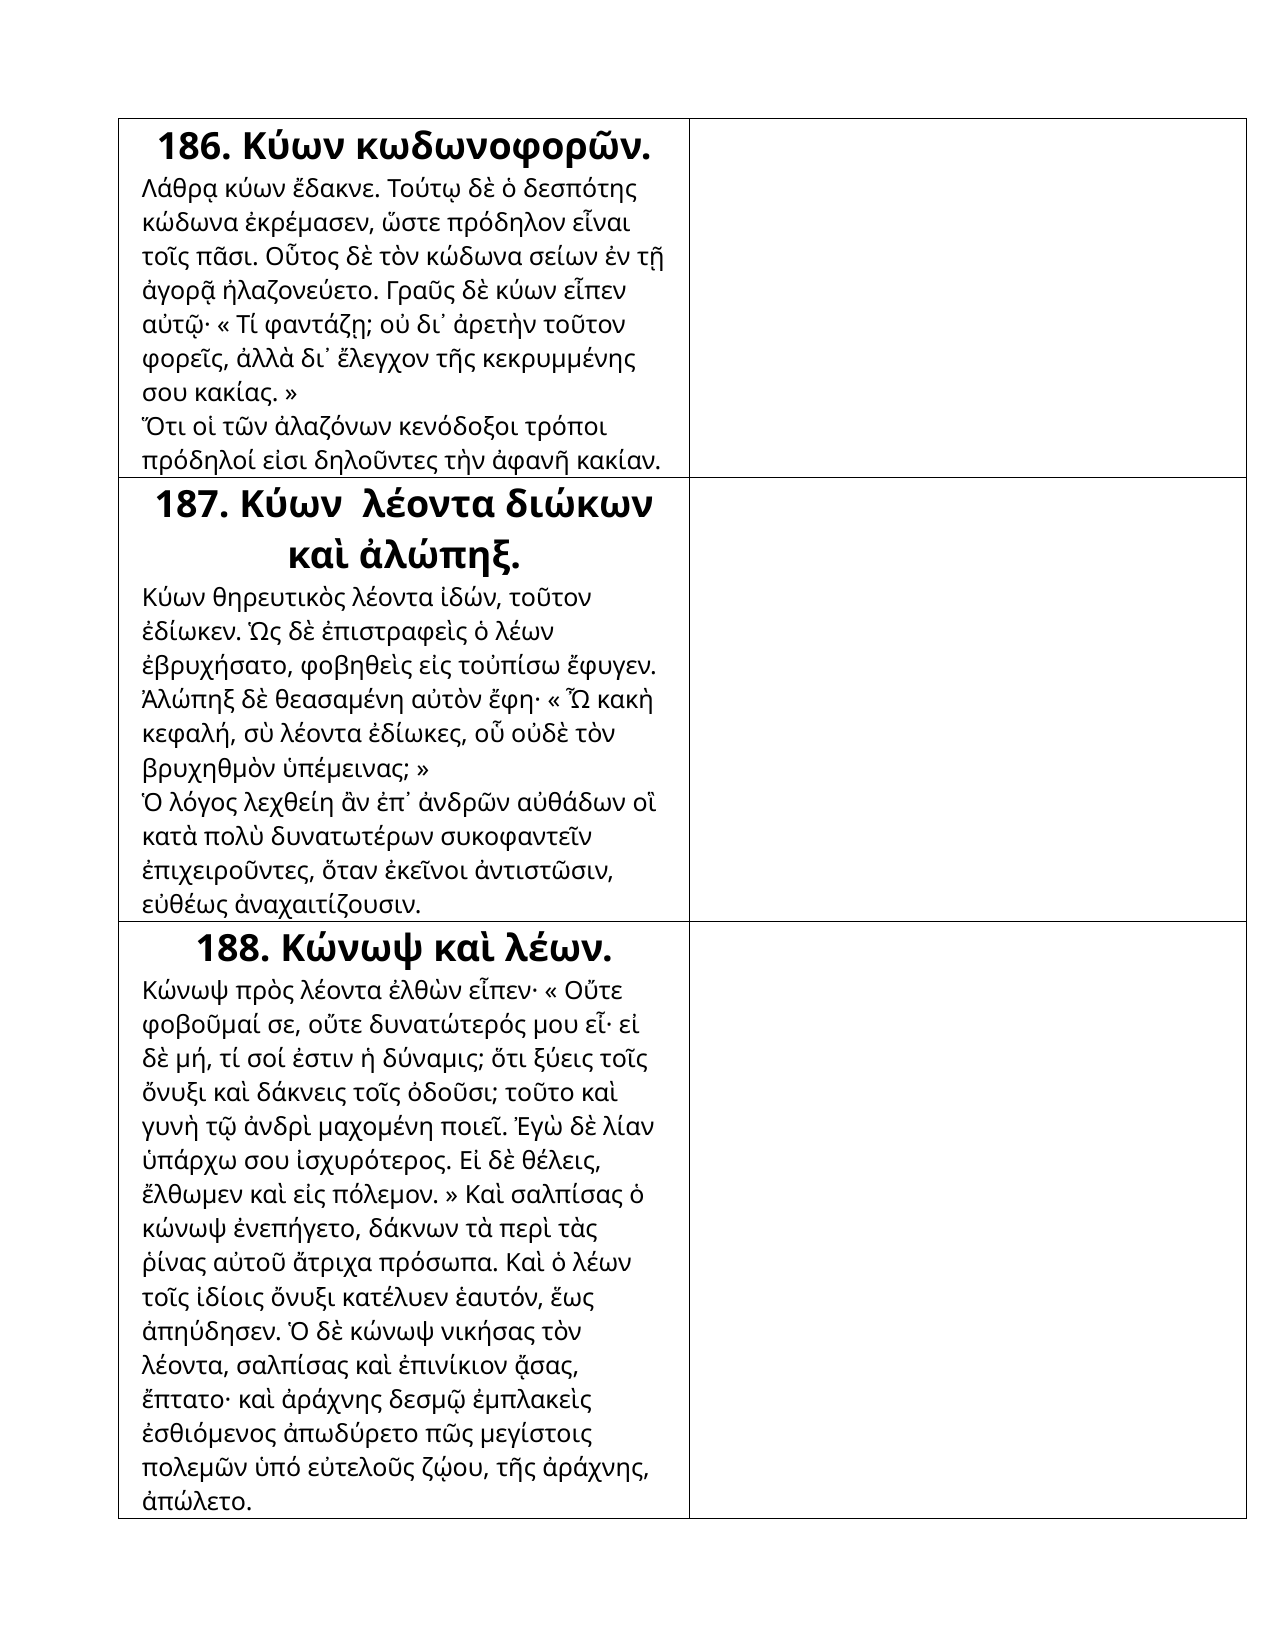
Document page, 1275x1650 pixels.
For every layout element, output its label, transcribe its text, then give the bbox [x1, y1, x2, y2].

table_cell [690, 478, 1246, 921]
table_cell 188. Κώνωψ καὶ λέων. Κώνωψ πρὸς λέοντα ἐλθὼν εἶπεν· « Οὔτε φοβοῦμαί σε, οὔτε δυνατώτερός μου εἶ· εἰ δὲ μή, τί σοί ἐστιν ἡ δύναμις; ὅτι ξύεις τοῖς ὄνυξι καὶ δάκνεις τοῖς ὀδοῦσι; τοῦτο καὶ γυνὴ τῷ ἀνδρὶ μαχομένη ποιεῖ. Ἐγὼ δὲ λίαν ὑπάρχω σου ἰσχυρότερος. Εἰ δὲ θέλεις, ἔλθωμεν καὶ εἰς πόλεμον. » Καὶ σαλπίσας ὁ κώνωψ ἐνεπήγετο, δάκνων τὰ περὶ τὰς ῥίνας αὐτοῦ ἄτριχα πρόσωπα. Καὶ ὁ λέων τοῖς ἰδίοις ὄνυξι κατέλυεν ἑαυτόν, ἕως ἀπηύδησεν. Ὁ δὲ κώνωψ νικήσας τὸν λέοντα, σαλπίσας καὶ ἐπινίκιον ᾄσας, ἔπτατο· καὶ ἀράχνης δεσμῷ ἐμπλακεὶς ἐσθιόμενος ἀπωδύρετο πῶς μεγίστοις πολεμῶν ὑπό εὐτελοῦς ζῴου, τῆς ἀράχνης, ἀπώλετο. [119, 922, 689, 1518]
table_cell 186. Κύων κωδωνοφορῶν. Λάθρᾳ κύων ἔδακνε. Τούτῳ δὲ ὁ δεσπότης κώδωνα ἐκρέμασεν, ὥστε πρόδηλον εἶναι τοῖς πᾶσι. Οὗτος δὲ τὸν κώδωνα σείων ἐν τῇ ἀγορᾷ ἠλαζονεύετο. Γραῦς δὲ κύων εἶπεν αὐτῷ· « Τί φαντάζῃ; οὐ δι᾿ ἀρετὴν τοῦτον φορεῖς, ἀλλὰ δι᾿ ἔλεγχον τῆς κεκρυμμένης σου κακίας. » Ὅτι οἱ τῶν ἀλαζόνων κενόδοξοι τρόποι πρόδηλοί εἰσι δηλοῦντες τὴν ἀφανῆ κακίαν. [119, 119, 689, 477]
table_cell 187. Κύων λέοντα διώκων καὶ ἀλώπηξ. Κύων θηρευτικὸς λέοντα ἰδών, τοῦτον ἐδίωκεν. Ὡς δὲ ἐπιστραφεὶς ὁ λέων ἐβρυχήσατο, φοβηθεὶς εἰς τοὐπίσω ἔφυγεν. Ἀλώπηξ δὲ θεασαμένη αὐτὸν ἔφη· « Ὦ κακὴ κεφαλή, σὺ λέοντα ἐδίωκες, οὗ οὐδὲ τὸν βρυχηθμὸν ὑπέμεινας; » Ὁ λόγος λεχθείη ἂν ἐπ᾿ ἀνδρῶν αὐθάδων οἳ κατὰ πολὺ δυνατωτέρων συκοφαντεῖν ἐπιχειροῦντες, ὅταν ἐκεῖνοι ἀντιστῶσιν, εὐθέως ἀναχαιτίζουσιν. [119, 478, 689, 921]
table_cell [690, 922, 1246, 1518]
table_cell [690, 119, 1246, 477]
